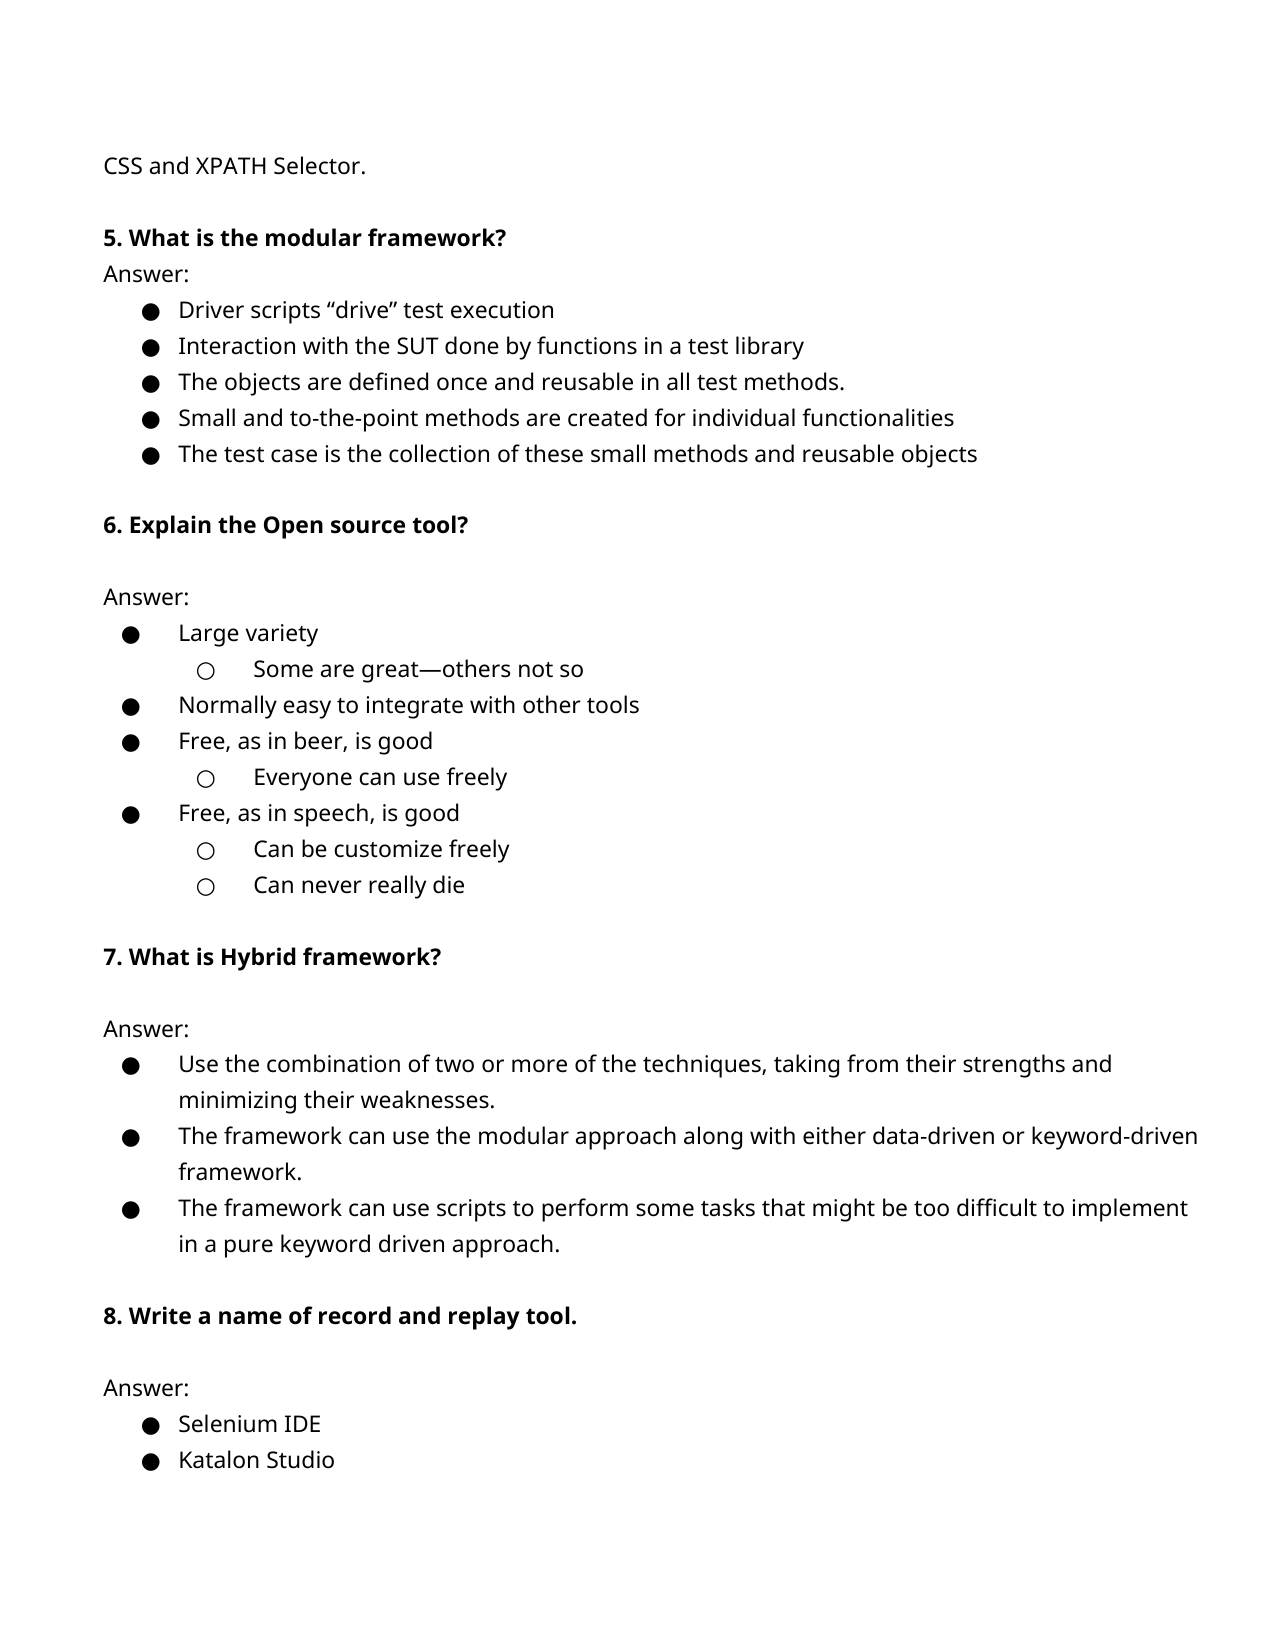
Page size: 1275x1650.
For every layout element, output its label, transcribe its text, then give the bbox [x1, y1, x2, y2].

list Free, as in beer, is good [141, 725, 1200, 756]
list Everyone can use freely [216, 761, 1200, 792]
text 7. What is Hybrid framework? [103, 941, 1200, 972]
list Normally easy to integrate with other tools [141, 689, 1200, 720]
text 8. Write a name of record and replay tool. [103, 1300, 1200, 1331]
list Use the combination of two or more of the techniques, taking from their strengths and minimizing their weaknesses. [141, 1048, 1200, 1116]
text CSS and XPATH Selector. [103, 150, 1200, 181]
text 5. What is the modular framework? [103, 222, 1200, 253]
list Small and to-the-point methods are created for individual functionalities [141, 402, 1200, 433]
list Can never really die [216, 869, 1200, 900]
list Some are great—others not so [216, 653, 1200, 684]
list Driver scripts “drive” test execution [141, 294, 1200, 325]
text Answer: [103, 581, 1200, 612]
text Answer: [103, 1012, 1200, 1044]
list Interaction with the SUT done by functions in a test library [141, 330, 1200, 361]
text Answer: [103, 258, 1200, 289]
list The objects are defined once and reusable in all test methods. [141, 366, 1200, 397]
text Answer: [103, 1372, 1200, 1403]
list Katalon Studio [141, 1444, 1200, 1475]
list Selenium IDE [141, 1408, 1200, 1439]
list The test case is the collection of these small methods and reusable objects [141, 437, 1200, 469]
text 6. Explain the Open source tool? [103, 509, 1200, 541]
list Large variety [141, 617, 1200, 648]
list Can be customize freely [216, 833, 1200, 864]
list The framework can use the modular approach along with either data-driven or keyword-driven framework. [141, 1120, 1200, 1187]
list Free, as in speech, is good [141, 797, 1200, 828]
list The framework can use scripts to perform some tasks that might be too difficult to implement in a pure keyword driven approach. [141, 1192, 1200, 1259]
